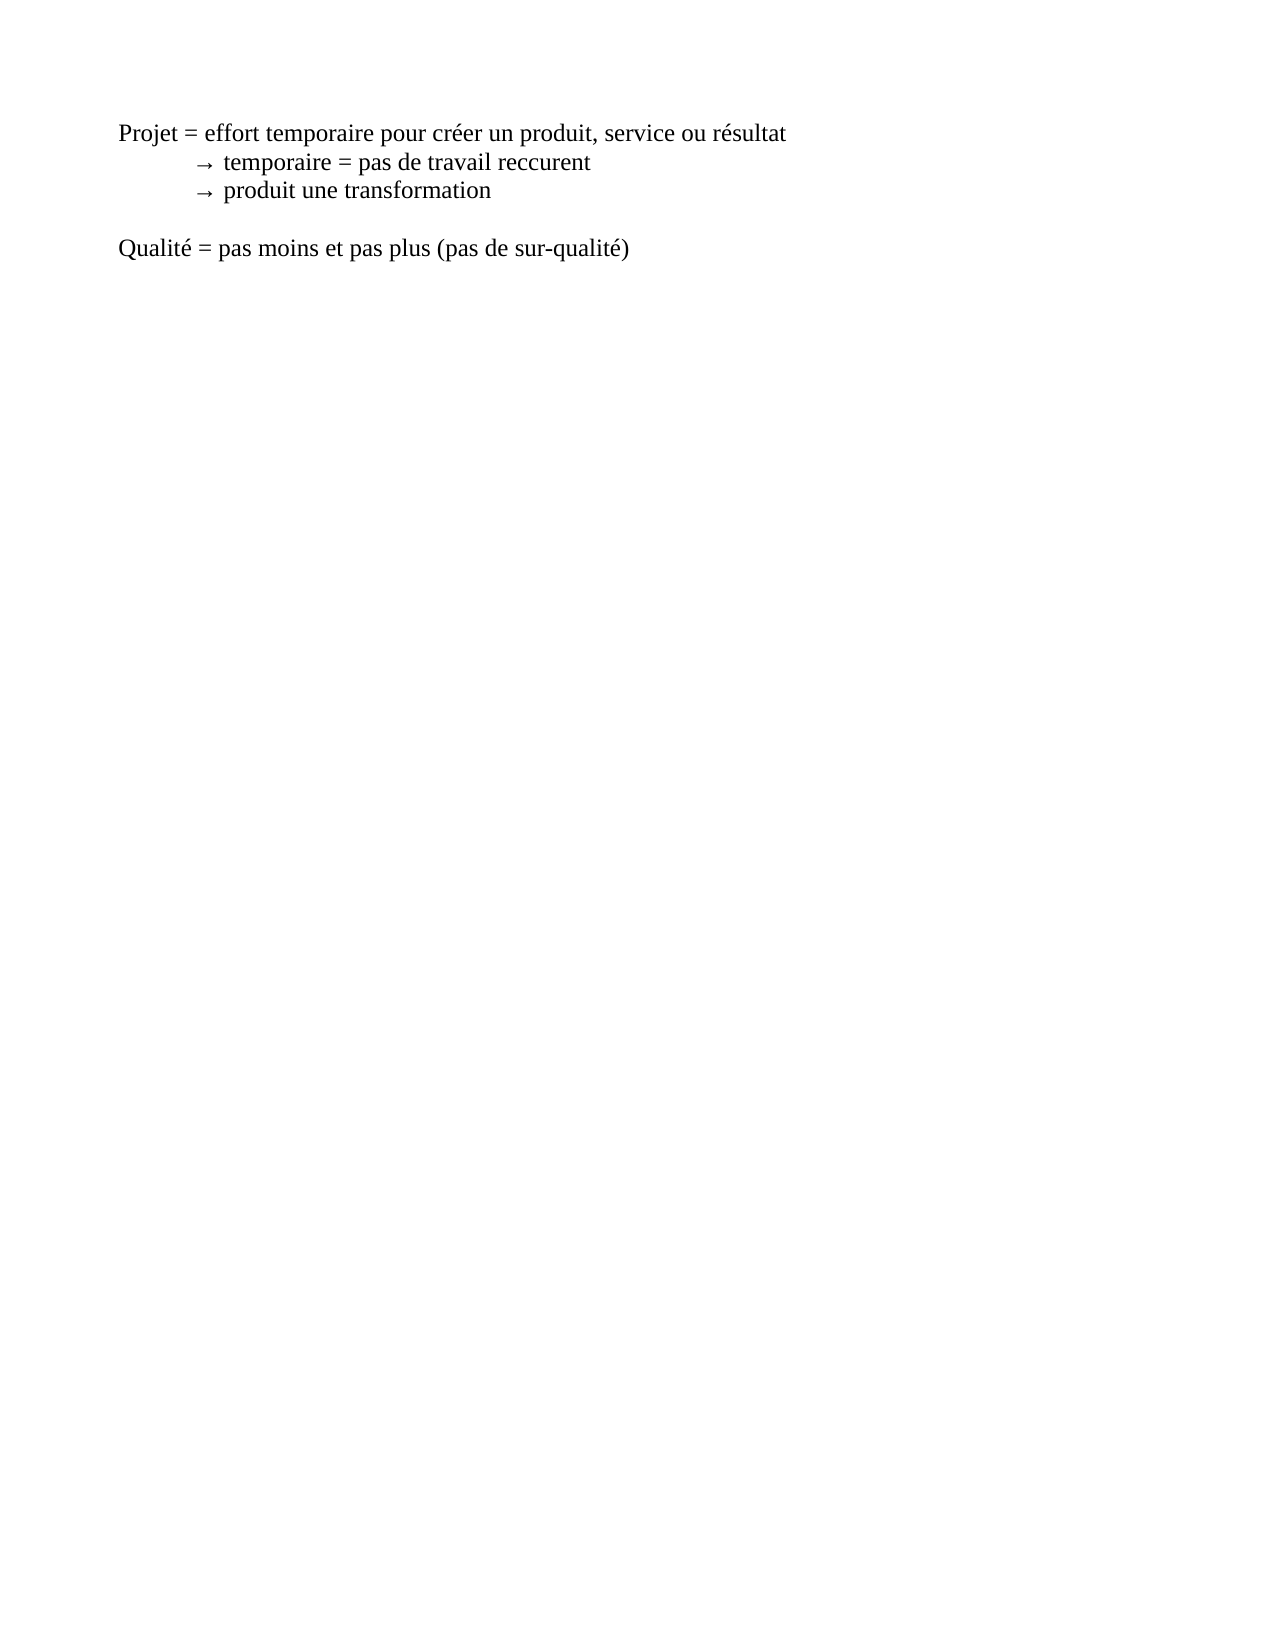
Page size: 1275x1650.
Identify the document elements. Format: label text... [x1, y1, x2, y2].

text Qualité = pas moins et pas plus (pas de sur-qualité) [118, 233, 1157, 262]
text → produit une transformation [118, 176, 1157, 204]
text → temporaire = pas de travail reccurent [118, 147, 1157, 176]
text Projet = effort temporaire pour créer un produit, service ou résultat [118, 118, 1157, 147]
